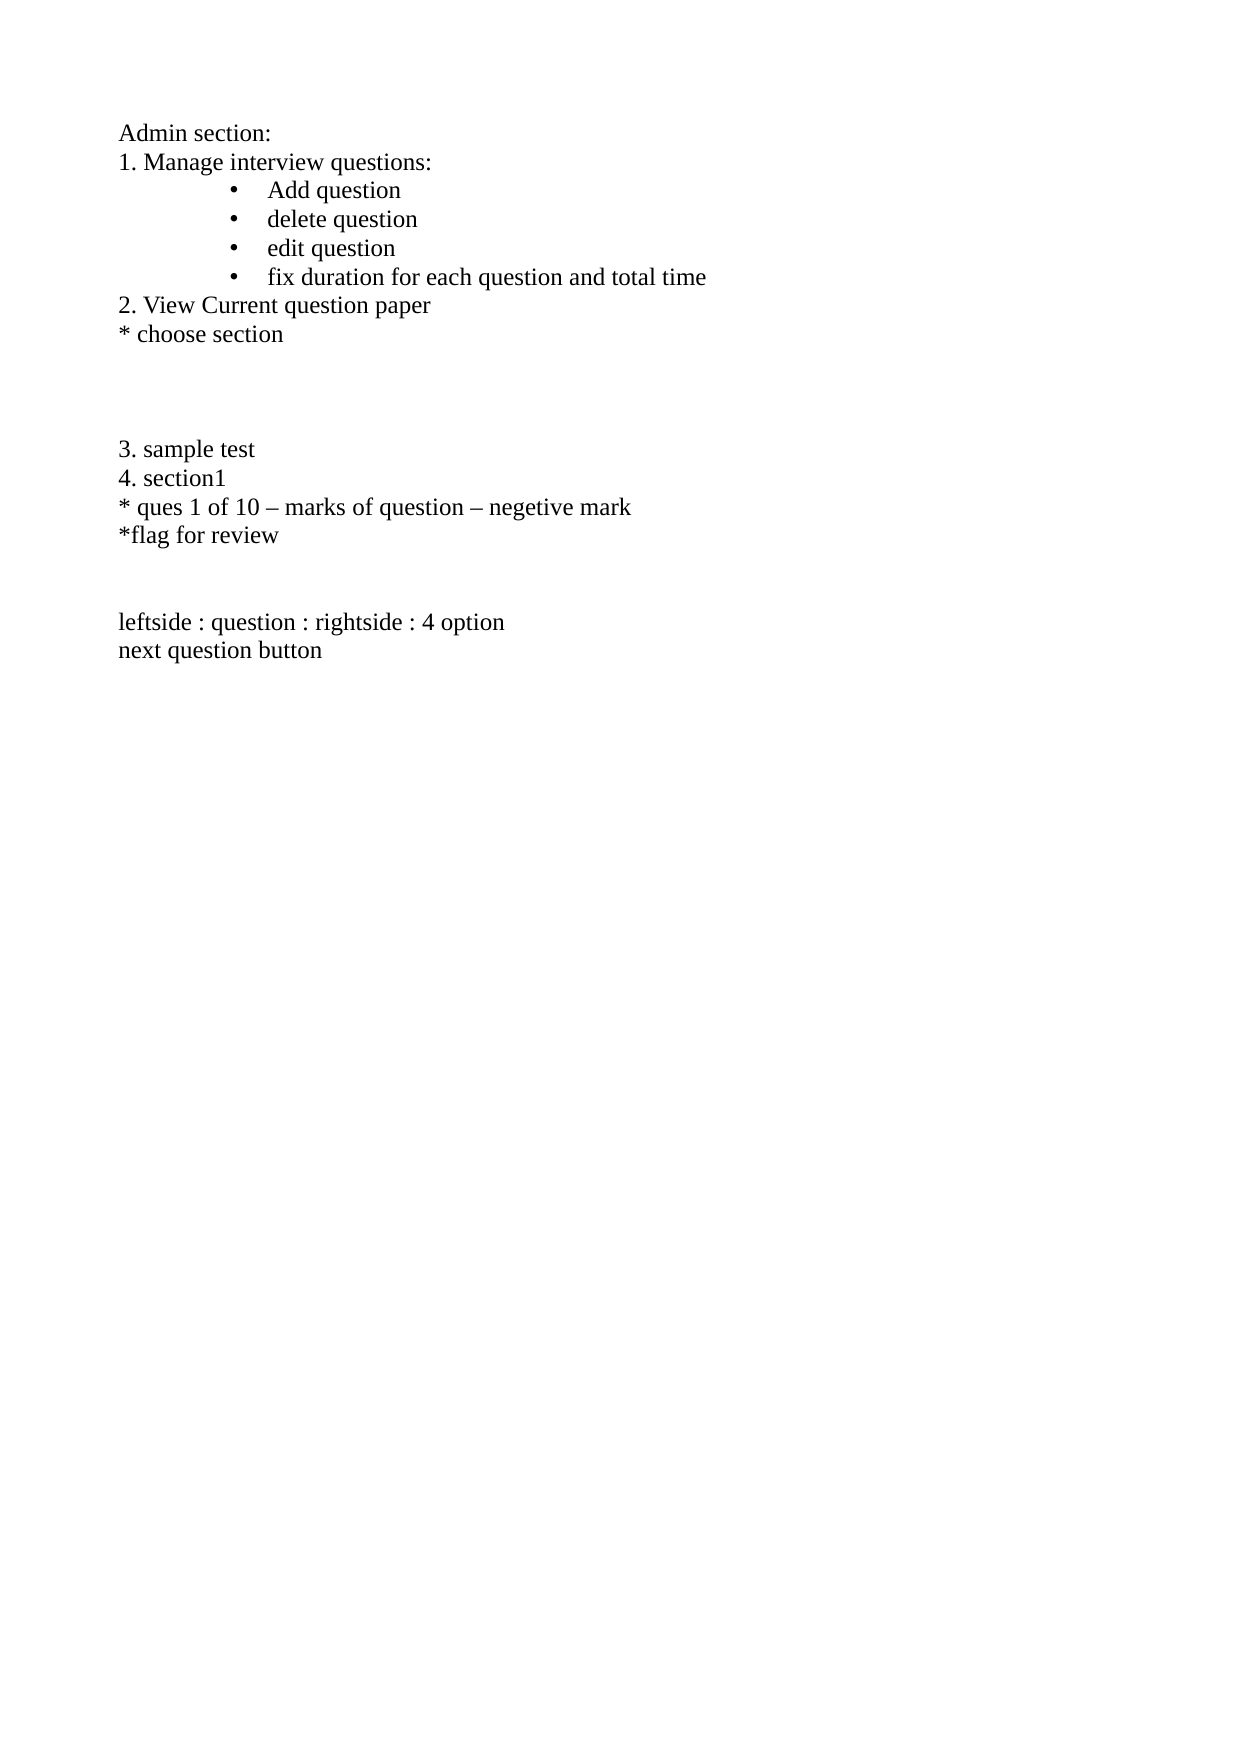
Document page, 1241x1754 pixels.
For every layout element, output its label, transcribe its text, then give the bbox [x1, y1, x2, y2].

text 4. section1 [118, 463, 1122, 492]
list edit question [229, 233, 1122, 262]
text 2. View Current question paper [118, 291, 1122, 319]
text 3. sample test [118, 434, 1122, 463]
text 1. Manage interview questions: [118, 147, 1122, 176]
text Admin section: [118, 118, 1122, 147]
text *flag for review [118, 521, 1122, 549]
list fix duration for each question and total time [229, 262, 1122, 291]
text * choose section [118, 319, 1122, 348]
text * ques 1 of 10 – marks of question – negetive mark [118, 492, 1122, 521]
list delete question [229, 204, 1122, 233]
list Add question [229, 176, 1122, 204]
text next question button [118, 636, 1122, 664]
text leftside : question : rightside : 4 option [118, 607, 1122, 636]
